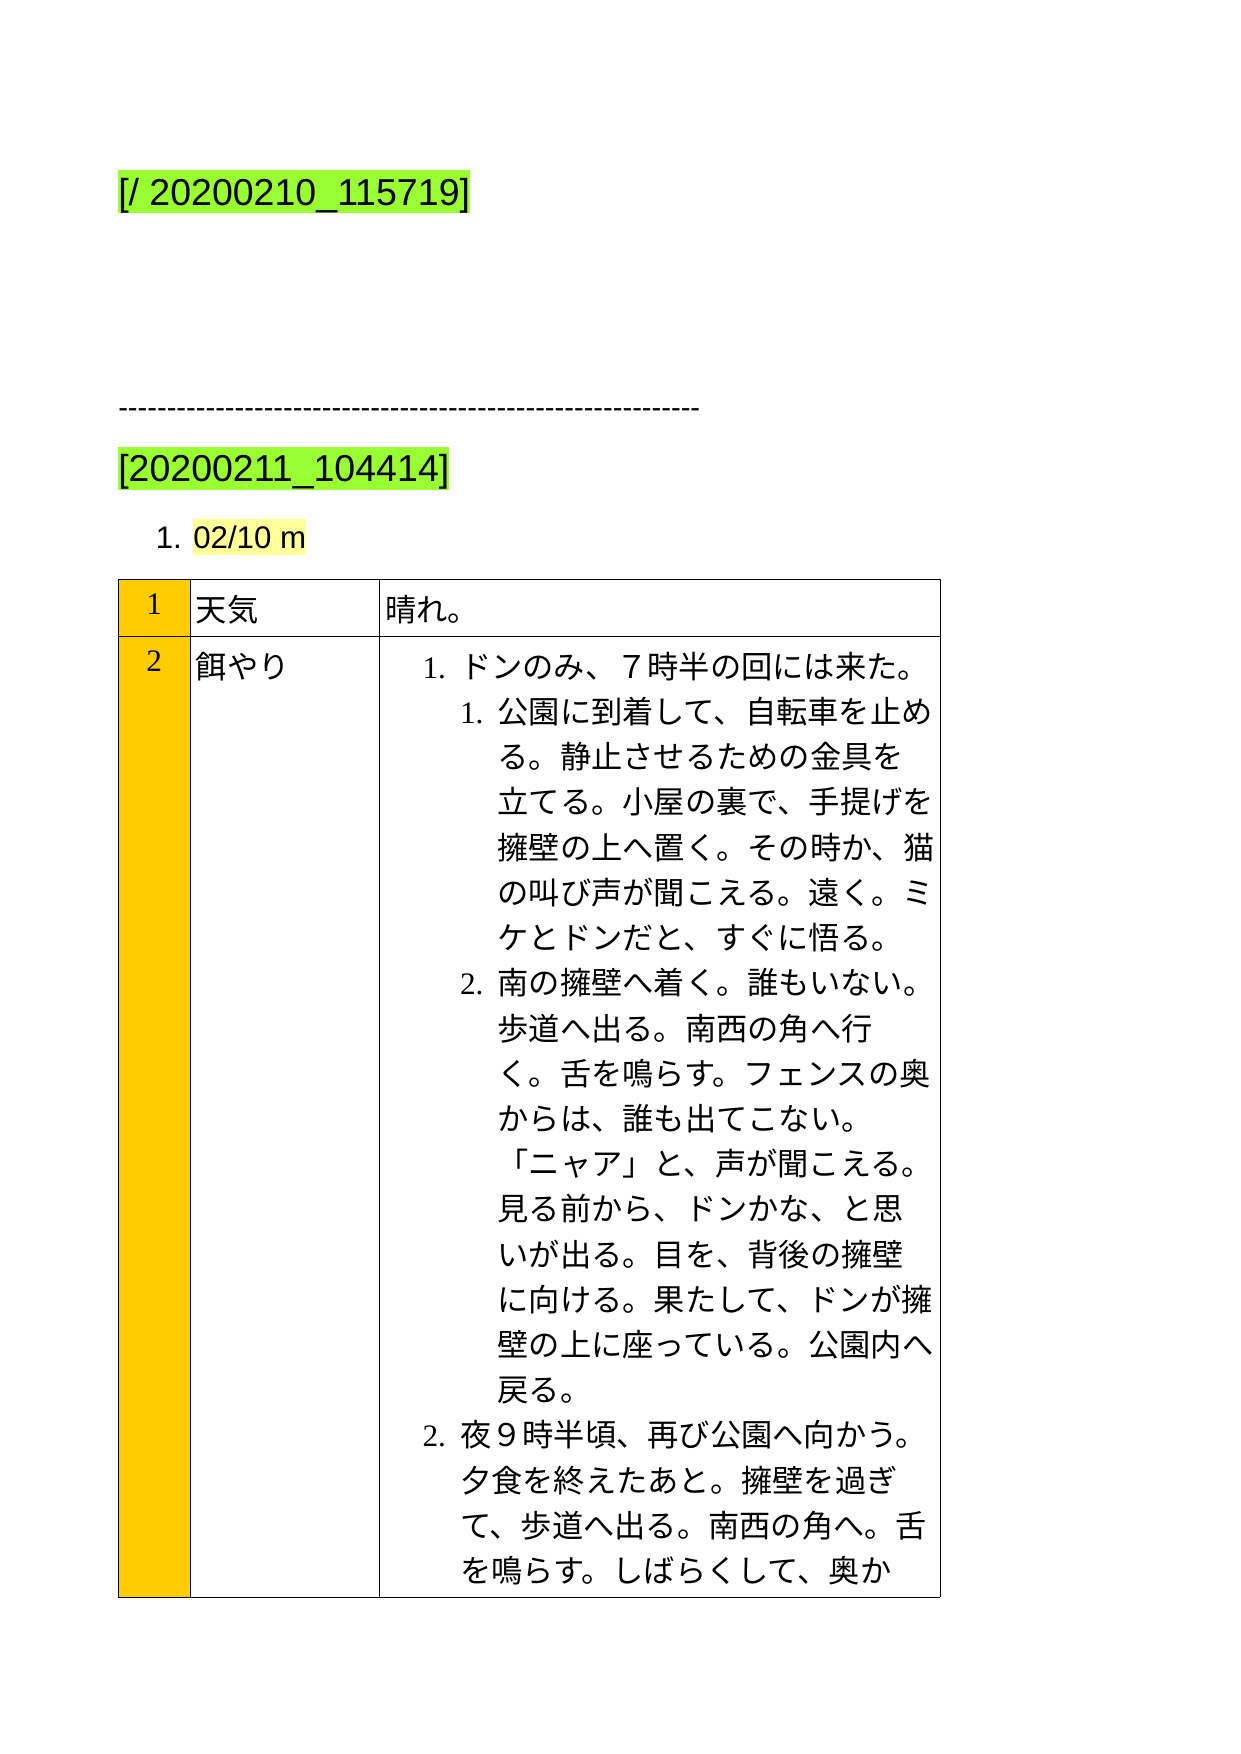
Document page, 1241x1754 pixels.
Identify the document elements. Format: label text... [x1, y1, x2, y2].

text [/ 20200210_115719] [118, 170, 1122, 213]
text [20200211_104414] [118, 447, 1122, 490]
table_cell ドンのみ、７時半の回には来た。 公園に到着して、自転車を止める。静止させるための金具を立てる。小屋の裏で、手提げを擁壁の上へ置く。その時か、猫の叫び声が聞こえる。遠く。ミケとドンだと、すぐに悟る。 南の擁壁へ着く。誰もいない。歩道へ出る。南西の角へ行く。舌を鳴らす。フェンスの奥からは、誰も出てこない。「ニャア」と、声が聞こえる。見る前から、ドンかな、と思いが出る。目を、背後の擁壁に向ける。果たして、ドンが擁壁の上に座っている。公園内へ戻る。 夜９時半頃、再び公園へ向かう。夕食を終えたあと。擁壁を過ぎて、歩道へ出る。南西の角へ。舌を鳴らす。しばらくして、奥か [380, 637, 940, 1597]
table_cell 2 [119, 637, 190, 1597]
list 02/10 m [156, 519, 1122, 555]
table_header 晴れ。 [380, 580, 940, 636]
table_cell 餌やり [191, 637, 379, 1597]
table_header 1 [119, 580, 190, 636]
text ------------------------------------------------------------ [118, 390, 1122, 424]
table_header 天気 [191, 580, 379, 636]
